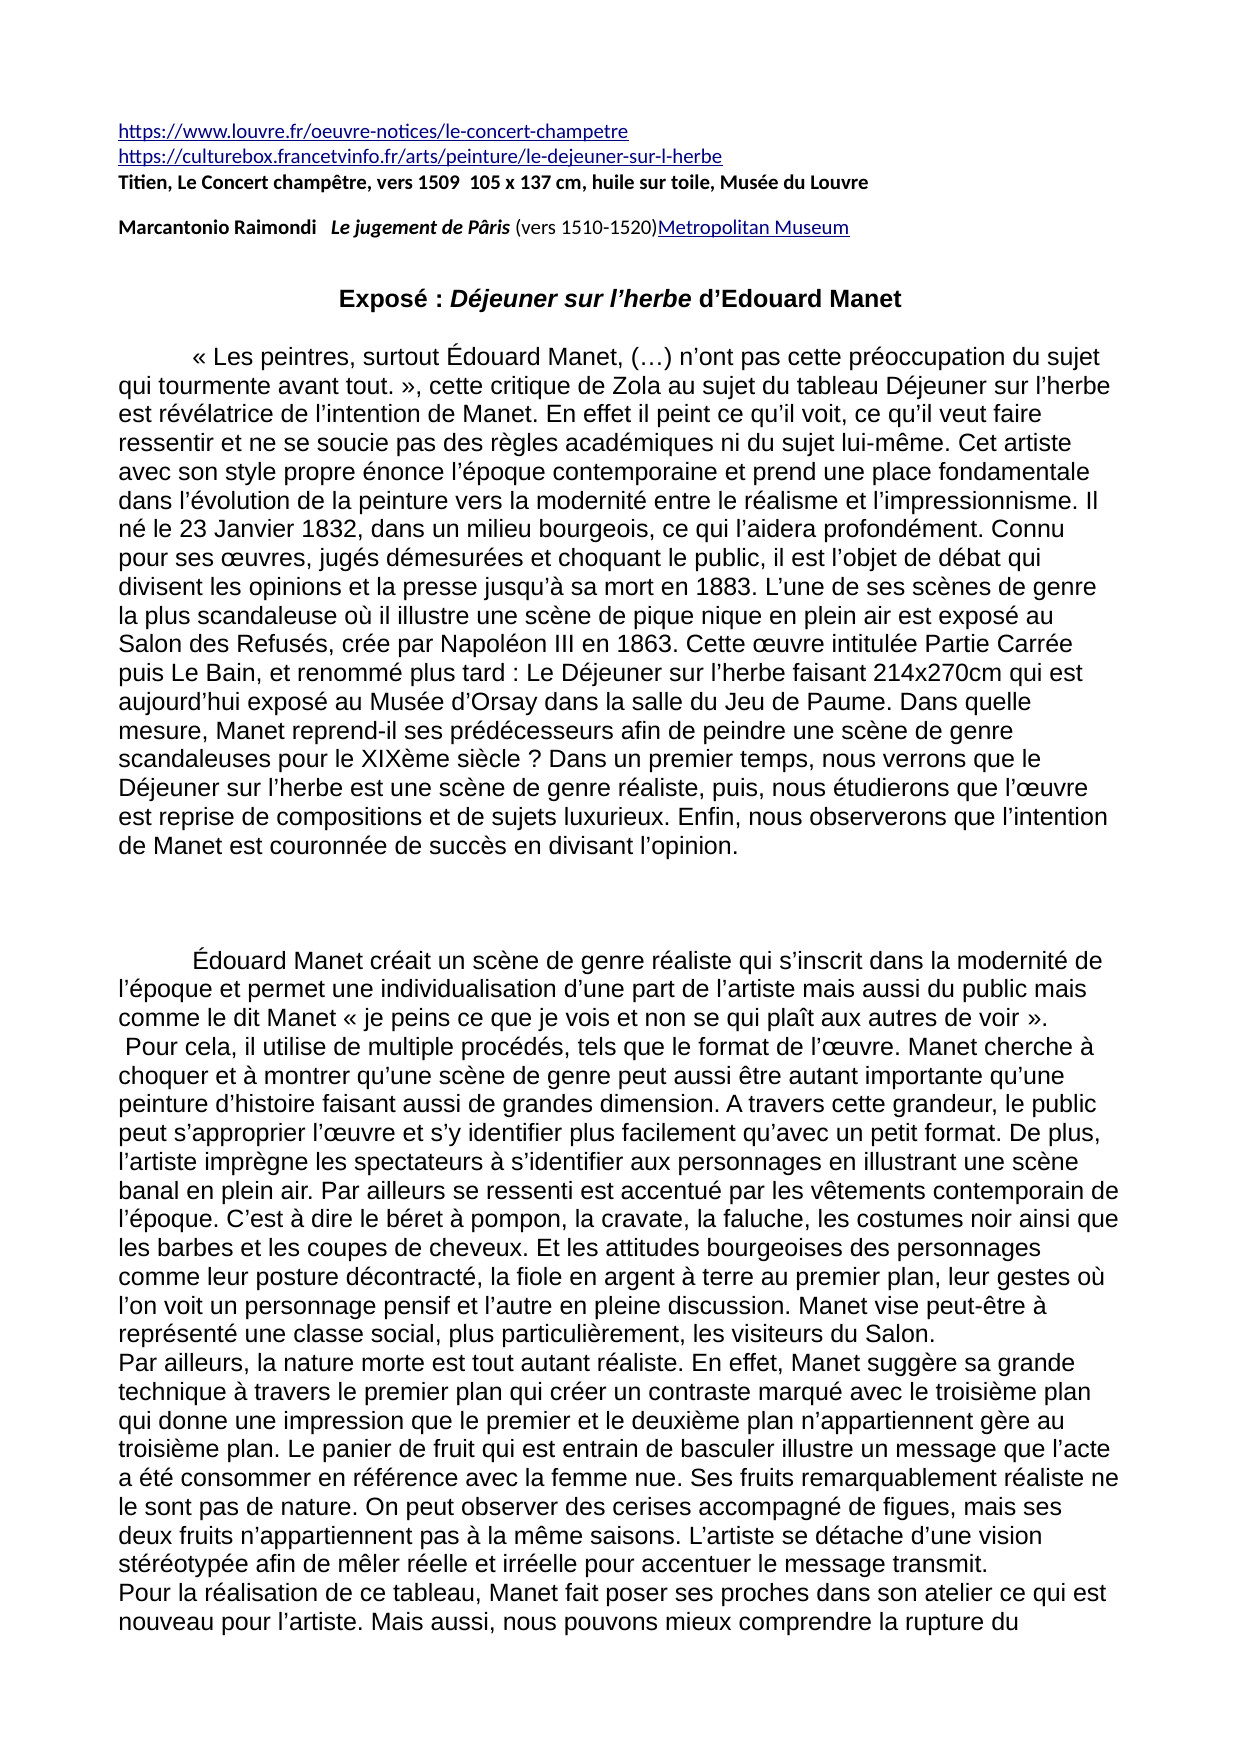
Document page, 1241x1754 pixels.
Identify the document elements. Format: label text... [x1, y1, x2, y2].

text « Les peintres, surtout Édouard Manet, (…) n’ont pas cette préoccupation du sujet qui tourmente avant tout. », cette critique de Zola au sujet du tableau Déjeuner sur l’herbe est révélatrice de l’intention de Manet. En effet il peint ce qu’il voit, ce qu’il veut faire ressentir et ne se soucie pas des règles académiques ni du sujet lui-même. Cet artiste avec son style propre énonce l’époque contemporaine et prend une place fondamentale dans l’évolution de la peinture vers la modernité entre le réalisme et l’impressionnisme. Il né le 23 Janvier 1832, dans un milieu bourgeois, ce qui l’aidera profondément. Connu pour ses œuvres, jugés démesurées et choquant le public, il est l’objet de débat qui divisent les opinions et la presse jusqu’à sa mort en 1883. L’une de ses scènes de genre la plus scandaleuse où il illustre une scène de pique nique en plein air est exposé au Salon des Refusés, crée par Napoléon III en 1863. Cette œuvre intitulée Partie Carrée puis Le Bain, et renommé plus tard : Le Déjeuner sur l’herbe faisant 214x270cm qui est aujourd’hui exposé au Musée d’Orsay dans la salle du Jeu de Paume. Dans quelle mesure, Manet reprend-il ses prédécesseurs afin de peindre une scène de genre scandaleuses pour le XIXème siècle ? Dans un premier temps, nous verrons que le Déjeuner sur l’herbe est une scène de genre réaliste, puis, nous étudierons que l’œuvre est reprise de compositions et de sujets luxurieux. Enfin, nous observerons que l’intention de Manet est couronnée de succès en divisant l’opinion. [118, 342, 1122, 859]
text Titien, Le Concert champêtre, vers 1509 105 x 137 cm, huile sur toile, Musée du Louvre [118, 169, 1122, 194]
text Pour la réalisation de ce tableau, Manet fait poser ses proches dans son atelier ce qui est nouveau pour l’artiste. Mais aussi, nous pouvons mieux comprendre la rupture du [118, 1578, 1122, 1636]
text Édouard Manet créait un scène de genre réaliste qui s’inscrit dans la modernité de l’époque et permet une individualisation d’une part de l’artiste mais aussi du public mais comme le dit Manet « je peins ce que je vois et non se qui plaît aux autres de voir ». [118, 946, 1122, 1032]
text Marcantonio Raimondi Le jugement de Pâris (vers 1510-1520)Metropolitan Museum [118, 214, 1122, 239]
text Pour cela, il utilise de multiple procédés, tels que le format de l’œuvre. Manet cherche à choquer et à montrer qu’une scène de genre peut aussi être autant importante qu’une peinture d’histoire faisant aussi de grandes dimension. A travers cette grandeur, le public peut s’approprier l’œuvre et s’y identifier plus facilement qu’avec un petit format. De plus, l’artiste imprègne les spectateurs à s’identifier aux personnages en illustrant une scène banal en plein air. Par ailleurs se ressenti est accentué par les vêtements contemporain de l’époque. C’est à dire le béret à pompon, la cravate, la faluche, les costumes noir ainsi que les barbes et les coupes de cheveux. Et les attitudes bourgeoises des personnages comme leur posture décontracté, la fiole en argent à terre au premier plan, leur gestes où l’on voit un personnage pensif et l’autre en pleine discussion. Manet vise peut-être à représenté une classe social, plus particulièrement, les visiteurs du Salon. [118, 1032, 1122, 1348]
text https://culturebox.francetvinfo.fr/arts/peinture/le-dejeuner-sur-l-herbe [118, 143, 1122, 169]
text https://www.louvre.fr/oeuvre-notices/le-concert-champetre [118, 118, 1122, 143]
text Exposé : Déjeuner sur l’herbe d’Edouard Manet [118, 284, 1122, 313]
text Par ailleurs, la nature morte est tout autant réaliste. En effet, Manet suggère sa grande technique à travers le premier plan qui créer un contraste marqué avec le troisième plan qui donne une impression que le premier et le deuxième plan n’appartiennent gère au troisième plan. Le panier de fruit qui est entrain de basculer illustre un message que l’acte a été consommer en référence avec la femme nue. Ses fruits remarquablement réaliste ne le sont pas de nature. On peut observer des cerises accompagné de figues, mais ses deux fruits n’appartiennent pas à la même saisons. L’artiste se détache d’une vision stéréotypée afin de mêler réelle et irréelle pour accentuer le message transmit. [118, 1348, 1122, 1578]
